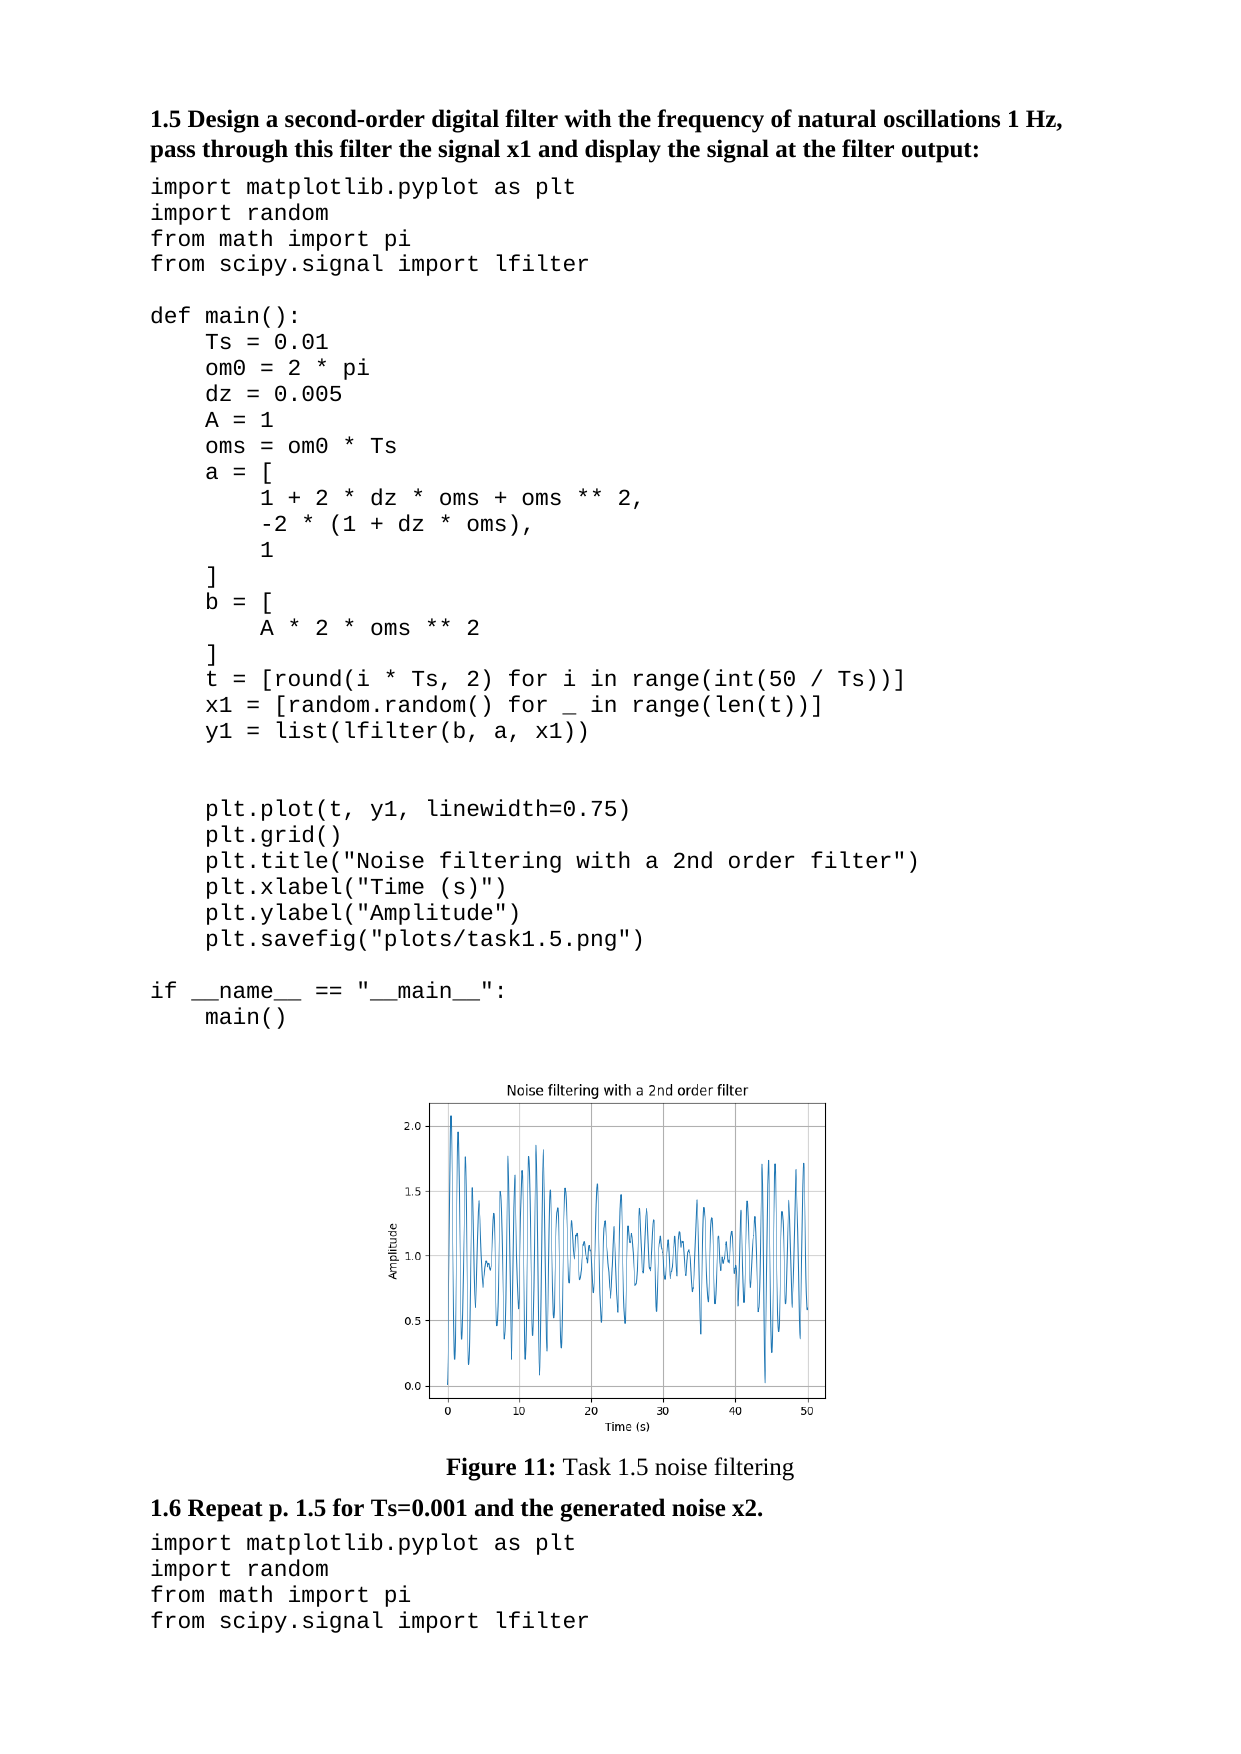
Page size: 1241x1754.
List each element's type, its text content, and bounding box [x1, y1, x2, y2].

text import random [150, 201, 1090, 227]
text y1 = list(lfilter(b, a, x1)) [150, 720, 1090, 746]
text oms = om0 * Ts [150, 434, 1090, 460]
text om0 = 2 * pi [150, 357, 1090, 382]
text A * 2 * oms ** 2 [150, 616, 1090, 642]
text main() [150, 1005, 1090, 1031]
text plt.plot(t, y1, linewidth=0.75) [150, 797, 1090, 823]
text import matplotlib.pyplot as plt [150, 1532, 1090, 1558]
text from math import pi [150, 1584, 1090, 1609]
text plt.savefig("plots/task1.5.png") [150, 927, 1090, 953]
text t = [round(i * Ts, 2) for i in range(int(50 / Ts))] [150, 668, 1090, 694]
text if __name__ == "__main__": [150, 979, 1090, 1005]
text 1.6 Repeat p. 1.5 for Ts=0.001 and the generated noise x2. [150, 1493, 1090, 1521]
text import matplotlib.pyplot as plt [150, 175, 1090, 201]
text 1 + 2 * dz * oms + oms ** 2, [150, 486, 1090, 512]
text a = [ [150, 460, 1090, 486]
text dz = 0.005 [150, 382, 1090, 408]
text from scipy.signal import lfilter [150, 253, 1090, 279]
text from scipy.signal import lfilter [150, 1609, 1090, 1636]
text -2 * (1 + dz * oms), [150, 512, 1090, 538]
text def main(): [150, 305, 1090, 331]
text 1 [150, 538, 1090, 564]
text Ts = 0.01 [150, 331, 1090, 357]
text plt.title("Noise filtering with a 2nd order filter") [150, 849, 1090, 875]
text import random [150, 1558, 1090, 1584]
text 1.5 Design a second-order digital filter with the frequency of natural oscillations 1 Hz, pass through this filter the signal x1 and display the signal at the filter output: [150, 104, 1090, 163]
text A = 1 [150, 408, 1090, 434]
text b = [ [150, 590, 1090, 616]
text from math import pi [150, 227, 1090, 253]
text plt.ylabel("Amplitude") [150, 901, 1090, 927]
text plt.xlabel("Time (s)") [150, 875, 1090, 901]
text Figure 11: Task 1.5 noise filtering [150, 1452, 1090, 1481]
text plt.grid() [150, 823, 1090, 849]
text ] [150, 642, 1090, 668]
text x1 = [random.random() for _ in range(len(t))] [150, 694, 1090, 720]
text ] [150, 564, 1090, 590]
